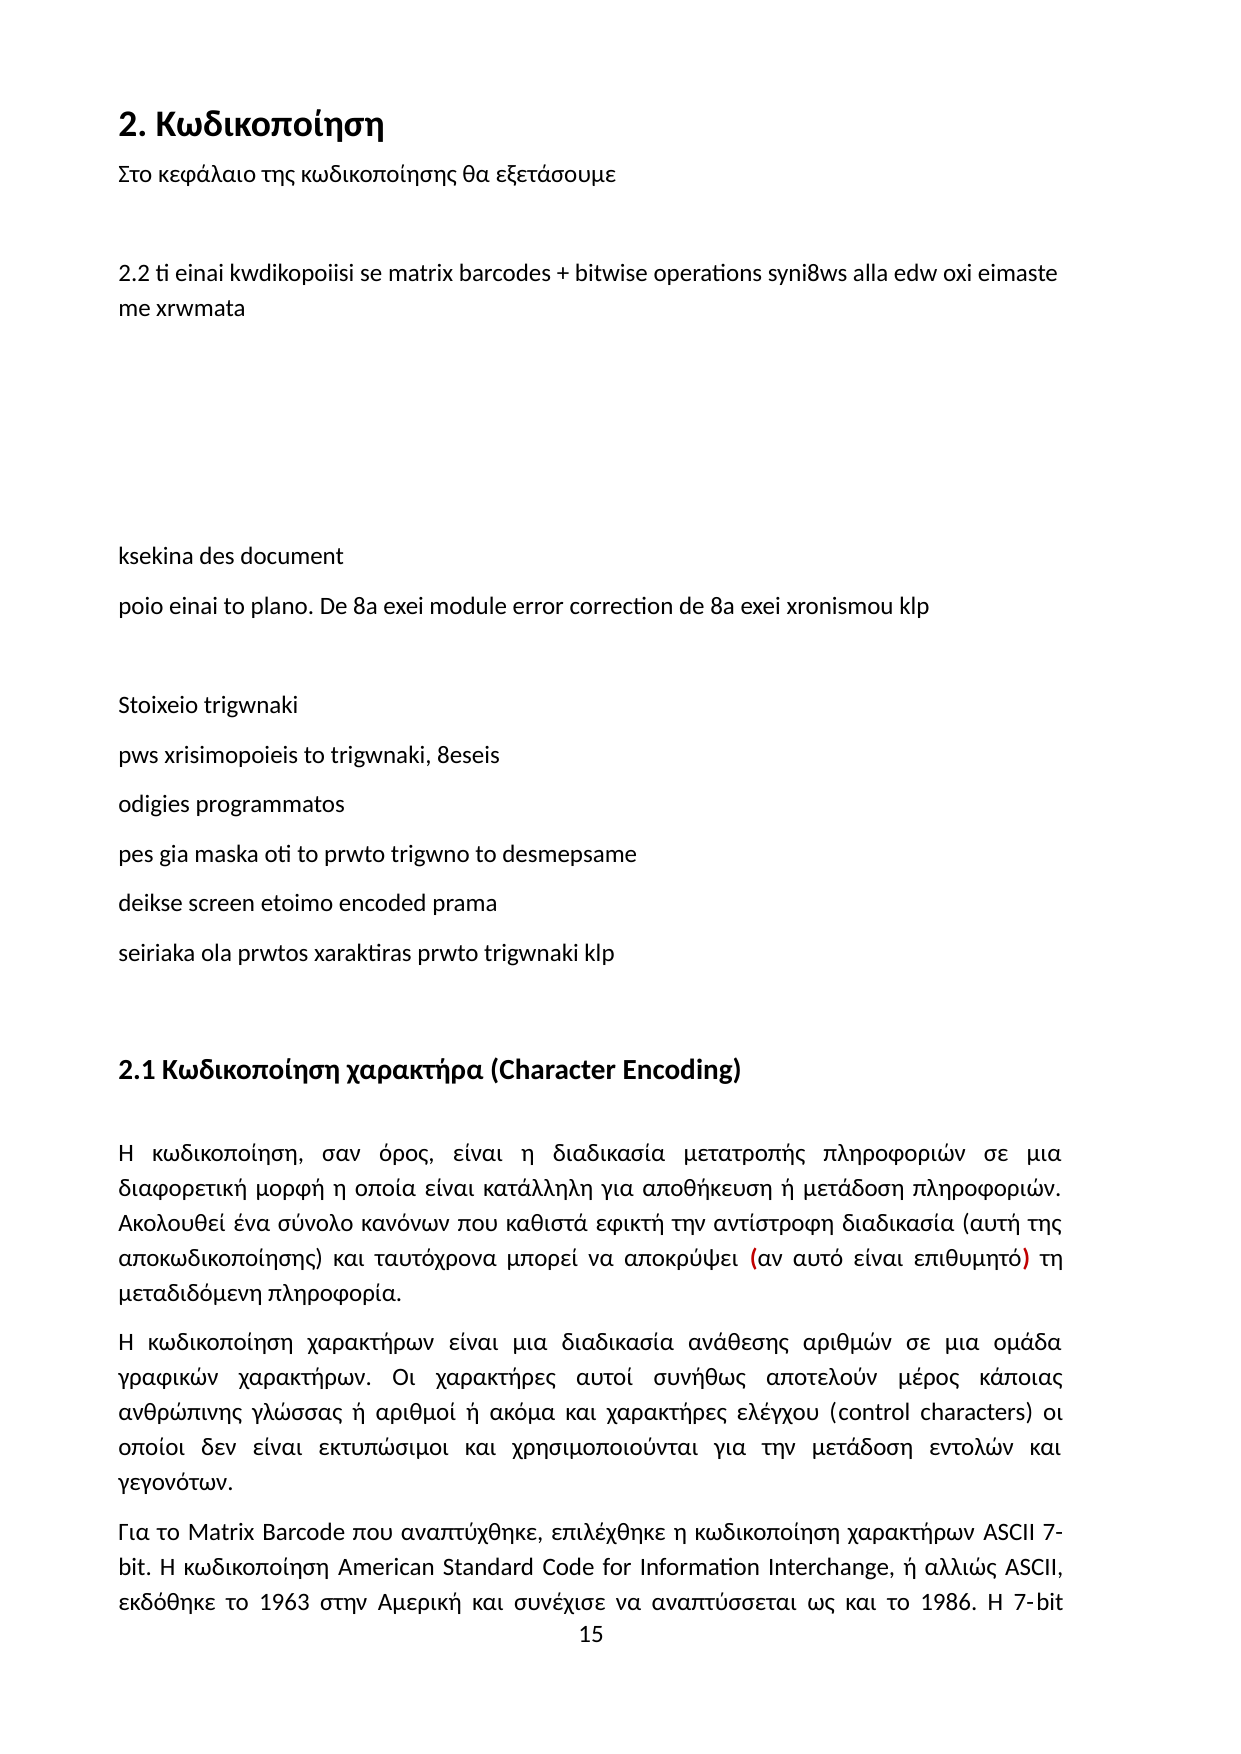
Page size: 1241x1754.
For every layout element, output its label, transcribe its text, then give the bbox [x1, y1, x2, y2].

text Η κωδικοποίηση, σαν όρος, είναι η διαδικασία μετατροπής πληροφοριών σε μια διαφορετική μορφή η οποία είναι κατάλληλη για αποθήκευση ή μετάδοση πληροφοριών. Ακολουθεί ένα σύνολο κανόνων που καθιστά εφικτή την αντίστροφη διαδικασία (αυτή της αποκωδικοποίησης) και ταυτόχρονα μπορεί να αποκρύψει (αν αυτό είναι επιθυμητό) τη μεταδιδόμενη πληροφορία. [118, 1137, 1063, 1307]
text odigies programmatos [118, 788, 1063, 819]
text pes gia maska oti to prwto trigwno to desmepsame [118, 838, 1063, 868]
text Στο κεφάλαιο της κωδικοποίησης θα εξετάσουμε [118, 158, 1063, 189]
text Η κωδικοποίηση χαρακτήρων είναι μια διαδικασία ανάθεσης αριθμών σε μια ομάδα γραφικών χαρακτήρων. Οι χαρακτήρες αυτοί συνήθως αποτελούν μέρος κάποιας ανθρώπινης γλώσσας ή αριθμοί ή ακόμα και χαρακτήρες ελέγχου (control characters) οι οποίοι δεν είναι εκτυπώσιμοι και χρησιμοποιούνται για την μετάδοση εντολών και γεγονότων. [118, 1326, 1063, 1497]
text pws xrisimopoieis to trigwnaki, 8eseis [118, 739, 1063, 769]
text poio einai to plano. De 8a exei module error correction de 8a exei xronismou klp [118, 590, 1063, 621]
text Για το Matrix Barcode που αναπτύχθηκε, επιλέχθηκε η κωδικοποίηση χαρακτήρων ASCII 7-bit. Η κωδικοποίηση American Standard Code for Information Interchange, ή αλλιώς ASCII, εκδόθηκε το 1963 στην Αμερική και συνέχισε να αναπτύσσεται ως και το 1986. Η 7-bit [118, 1516, 1063, 1616]
text seiriaka ola prwtos xaraktiras prwto trigwnaki klp [118, 937, 1063, 968]
subtitle 2.1 Κωδικοποίηση χαρακτήρα (Character Encoding) [118, 1051, 1063, 1087]
subtitle 2. Κωδικοποίηση [118, 100, 1063, 146]
text deikse screen etoimo encoded prama [118, 887, 1063, 918]
text 2.2 ti einai kwdikopoiisi se matrix barcodes + bitwise operations syni8ws alla edw oxi eimaste me xrwmata [118, 257, 1063, 323]
text Stoixeio trigwnaki [118, 689, 1063, 720]
text ksekina des document [118, 540, 1063, 571]
